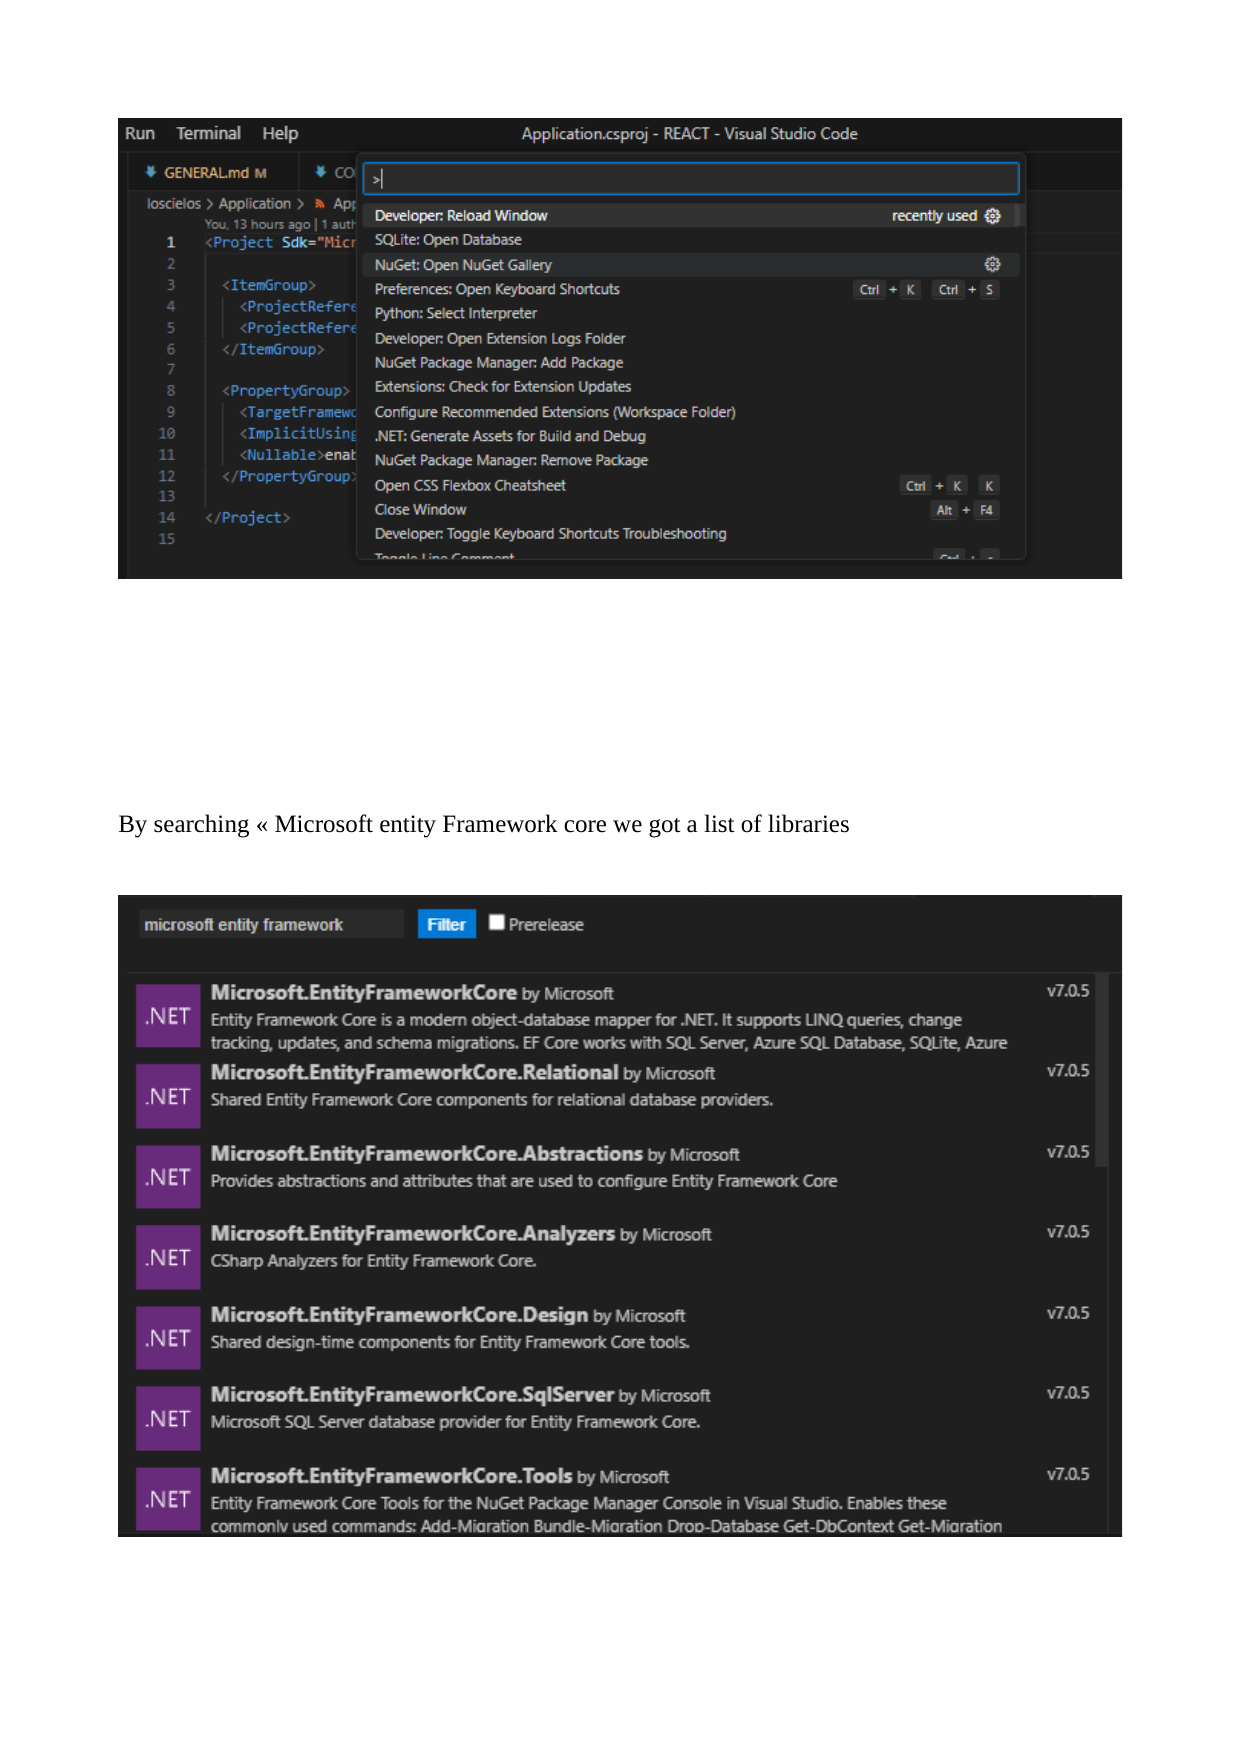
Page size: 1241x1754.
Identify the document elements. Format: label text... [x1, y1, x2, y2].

text By searching « Microsoft entity Framework core we got a list of libraries [118, 809, 1122, 837]
picture [118, 895, 1123, 1537]
picture [118, 118, 1123, 579]
